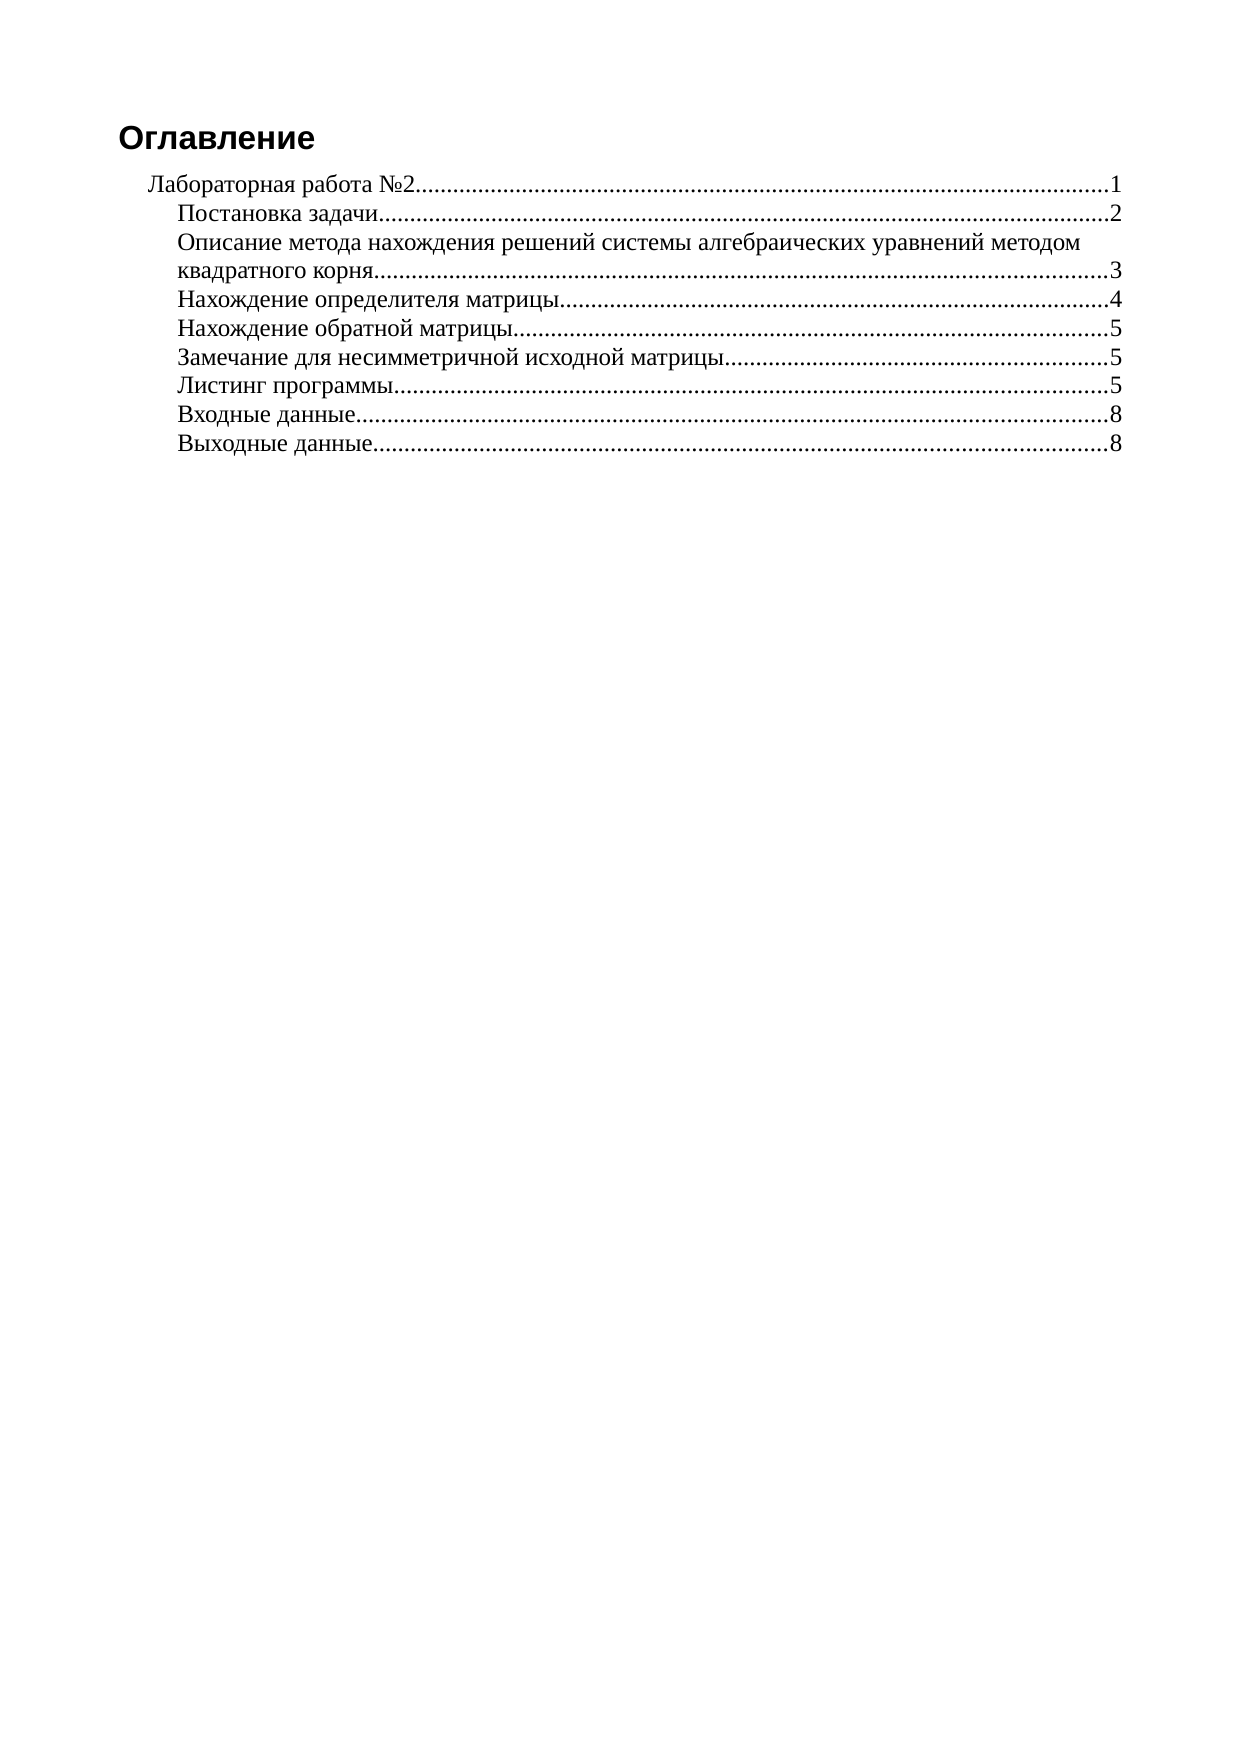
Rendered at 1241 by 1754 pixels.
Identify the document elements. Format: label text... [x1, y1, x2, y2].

text Постановка задачи 2 [177, 198, 1122, 227]
text Замечание для несимметричной исходной матрицы 5 [177, 342, 1122, 370]
subtitle Оглавление [118, 118, 1122, 157]
text Нахождение обратной матрицы 5 [177, 313, 1122, 342]
text Лабораторная работа №2 1 [148, 169, 1122, 198]
text Входные данные 8 [177, 399, 1122, 428]
text Описание метода нахождения решений системы алгебраических уравнений методом квадратного корня 3 [177, 227, 1122, 284]
text Нахождение определителя матрицы 4 [177, 284, 1122, 313]
text Листинг программы 5 [177, 370, 1122, 399]
text Выходные данные 8 [177, 428, 1122, 457]
